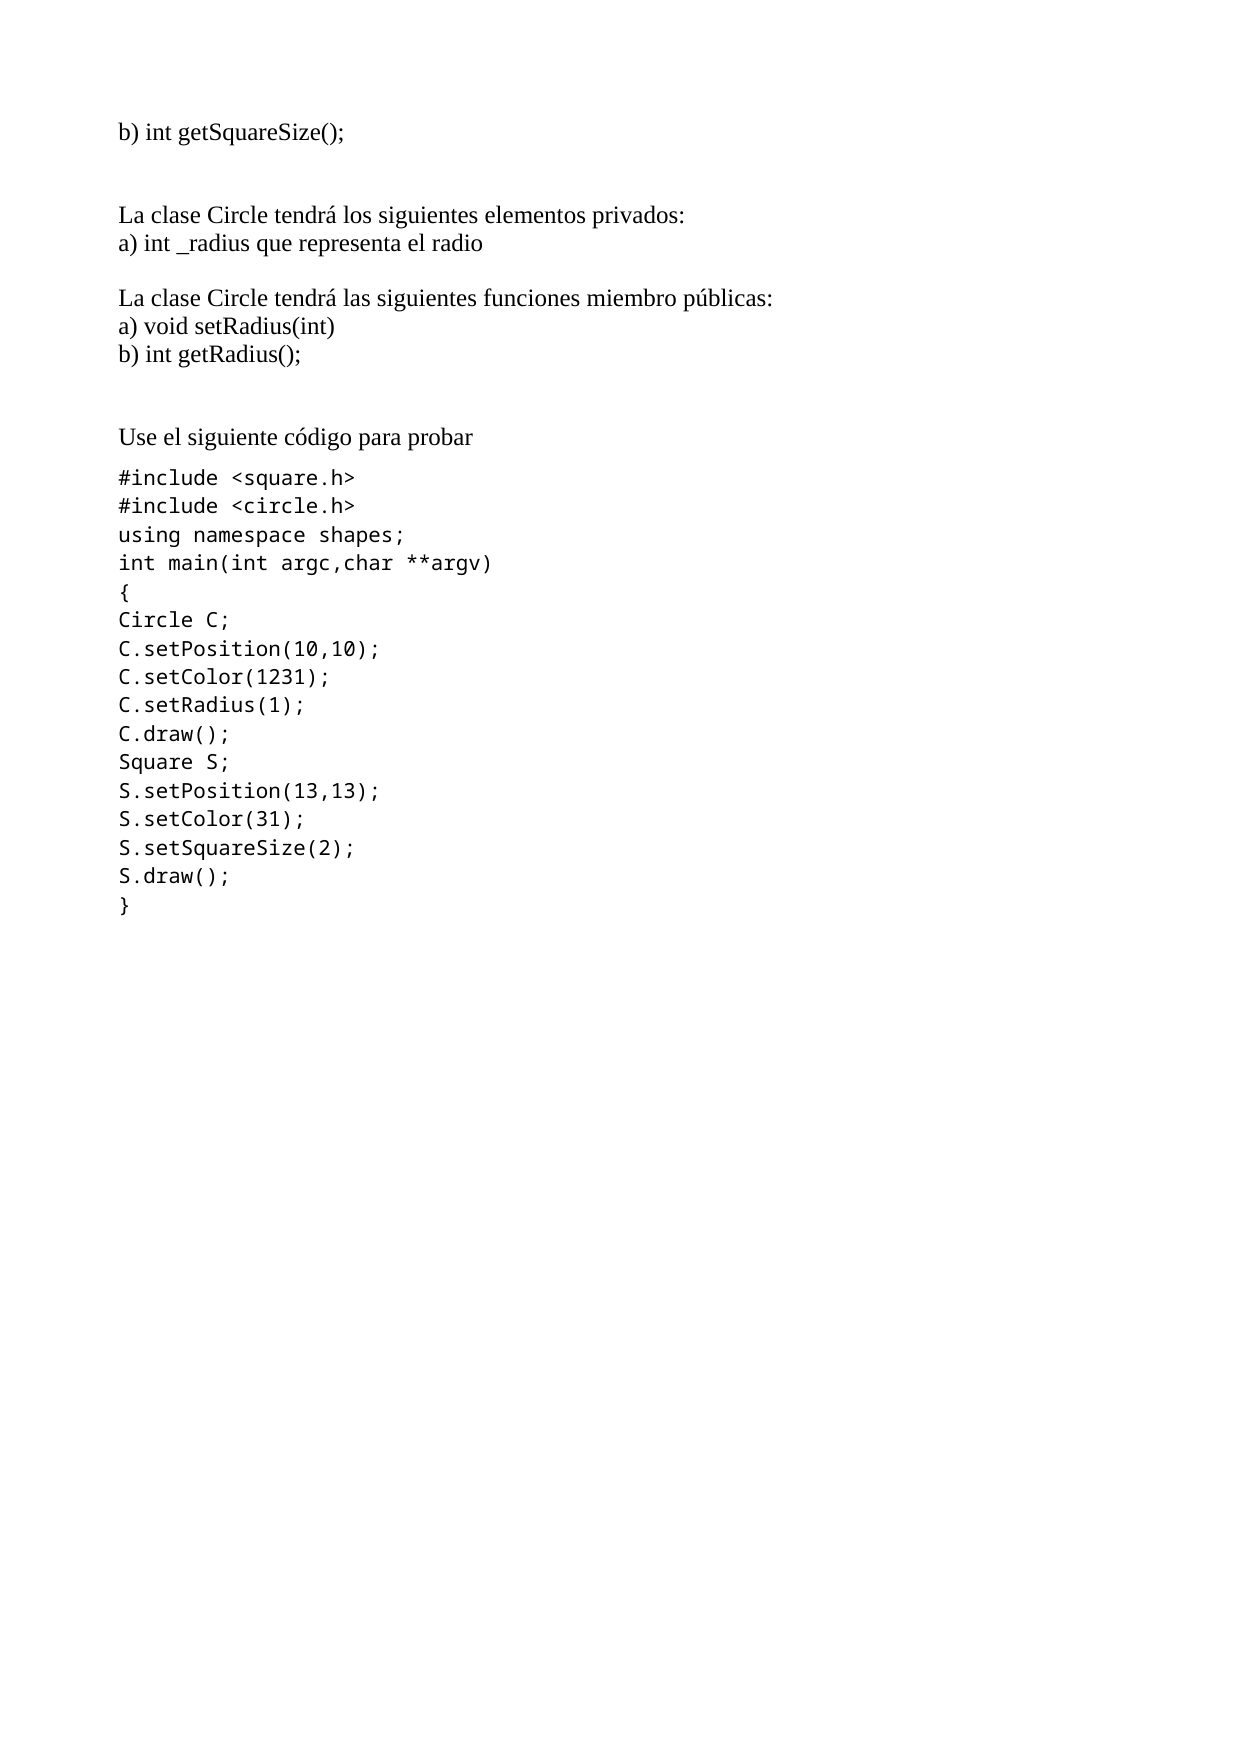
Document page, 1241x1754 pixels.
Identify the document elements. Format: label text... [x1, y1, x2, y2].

text Square S; [118, 747, 1122, 776]
text S.setSquareSize(2); [118, 833, 1122, 861]
text #include <circle.h> [118, 492, 1122, 520]
text C.setColor(1231); [118, 662, 1122, 691]
text } [118, 890, 1122, 918]
text { [118, 577, 1122, 605]
text using namespace shapes; [118, 520, 1122, 548]
text S.setPosition(13,13); [118, 776, 1122, 804]
text Circle C; [118, 605, 1122, 634]
text C.setRadius(1); [118, 691, 1122, 719]
text int main(int argc,char **argv) [118, 548, 1122, 577]
text C.setPosition(10,10); [118, 634, 1122, 662]
text C.draw(); [118, 719, 1122, 747]
text #include <square.h> [118, 463, 1122, 492]
text S.draw(); [118, 861, 1122, 890]
text S.setColor(31); [118, 804, 1122, 833]
text b) int getSquareSize(); La clase Circle tendrá los siguientes elementos privados: a) int _radius que representa el radio La clase Circle tendrá las siguientes funciones miembro públicas: a) void setRadius(int) b) int getRadius(); Use el siguiente código para probar [118, 118, 1122, 451]
